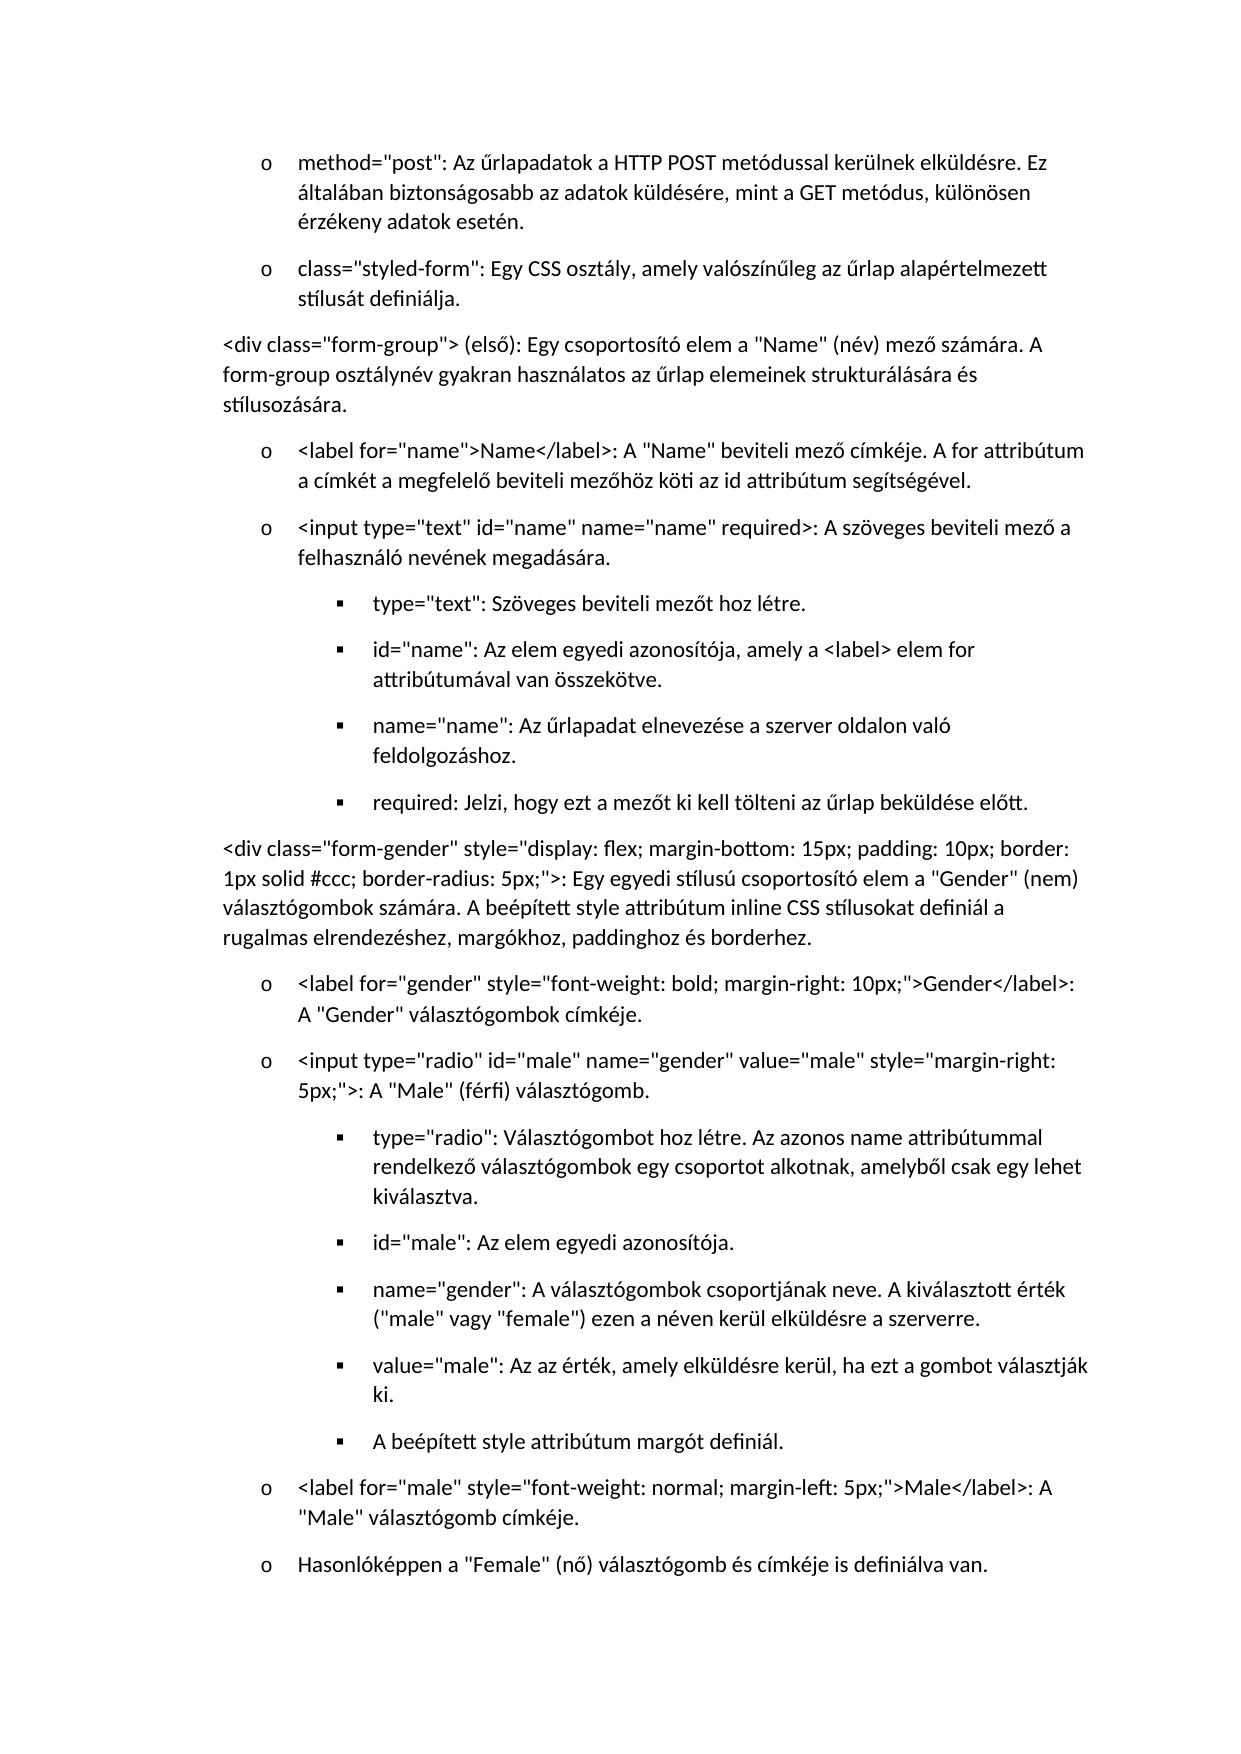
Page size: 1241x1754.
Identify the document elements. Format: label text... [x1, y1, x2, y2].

list <label for="gender" style="font-weight: bold; margin-right: 10px;">Gender</label>: A "Gender" választógombok címkéje. [260, 969, 1093, 1028]
list name="name": Az űrlapadat elnevezése a szerver oldalon való feldolgozáshoz. [335, 712, 1093, 769]
text <div class="form-group"> (első): Egy csoportosító elem a "Name" (név) mező számára. A form-group osztálynév gyakran használatos az űrlap elemeinek strukturálására és stílusozására. [223, 330, 1093, 418]
list <label for="male" style="font-weight: normal; margin-left: 5px;">Male</label>: A "Male" választógomb címkéje. [260, 1473, 1093, 1531]
list method="post": Az űrlapadatok a HTTP POST metódussal kerülnek elküldésre. Ez általában biztonságosabb az adatok küldésére, mint a GET metódus, különösen érzékeny adatok esetén. [260, 148, 1093, 236]
list class="styled-form": Egy CSS osztály, amely valószínűleg az űrlap alapértelmezett stílusát definiálja. [260, 254, 1093, 312]
list name="gender": A választógombok csoportjának neve. A kiválasztott érték ("male" vagy "female") ezen a néven kerül elküldésre a szerverre. [335, 1275, 1093, 1332]
text <div class="form-gender" style="display: flex; margin-bottom: 15px; padding: 10px; border: 1px solid #ccc; border-radius: 5px;">: Egy egyedi stílusú csoportosító elem a "Gender" (nem) választógombok számára. A beépített style attribútum inline CSS stílusokat definiál a rugalmas elrendezéshez, margókhoz, paddinghoz és borderhez. [223, 834, 1093, 951]
list <label for="name">Name</label>: A "Name" beviteli mező címkéje. A for attribútum a címkét a megfelelő beviteli mezőhöz köti az id attribútum segítségével. [260, 436, 1093, 494]
list id="male": Az elem egyedi azonosítója. [335, 1228, 1093, 1256]
list Hasonlóképpen a "Female" (nő) választógomb és címkéje is definiálva van. [260, 1550, 1093, 1578]
list value="male": Az az érték, amely elküldésre kerül, ha ezt a gombot választják ki. [335, 1351, 1093, 1408]
list id="name": Az elem egyedi azonosítója, amely a <label> elem for attribútumával van összekötve. [335, 636, 1093, 693]
list type="text": Szöveges beviteli mezőt hoz létre. [335, 589, 1093, 617]
list A beépített style attribútum margót definiál. [335, 1427, 1093, 1455]
list required: Jelzi, hogy ezt a mezőt ki kell tölteni az űrlap beküldése előtt. [335, 788, 1093, 816]
list <input type="radio" id="male" name="gender" value="male" style="margin-right: 5px;">: A "Male" (férfi) választógomb. [260, 1046, 1093, 1104]
list <input type="text" id="name" name="name" required>: A szöveges beviteli mező a felhasználó nevének megadására. [260, 513, 1093, 571]
list type="radio": Választógombot hoz létre. Az azonos name attribútummal rendelkező választógombok egy csoportot alkotnak, amelyből csak egy lehet kiválasztva. [335, 1123, 1093, 1210]
